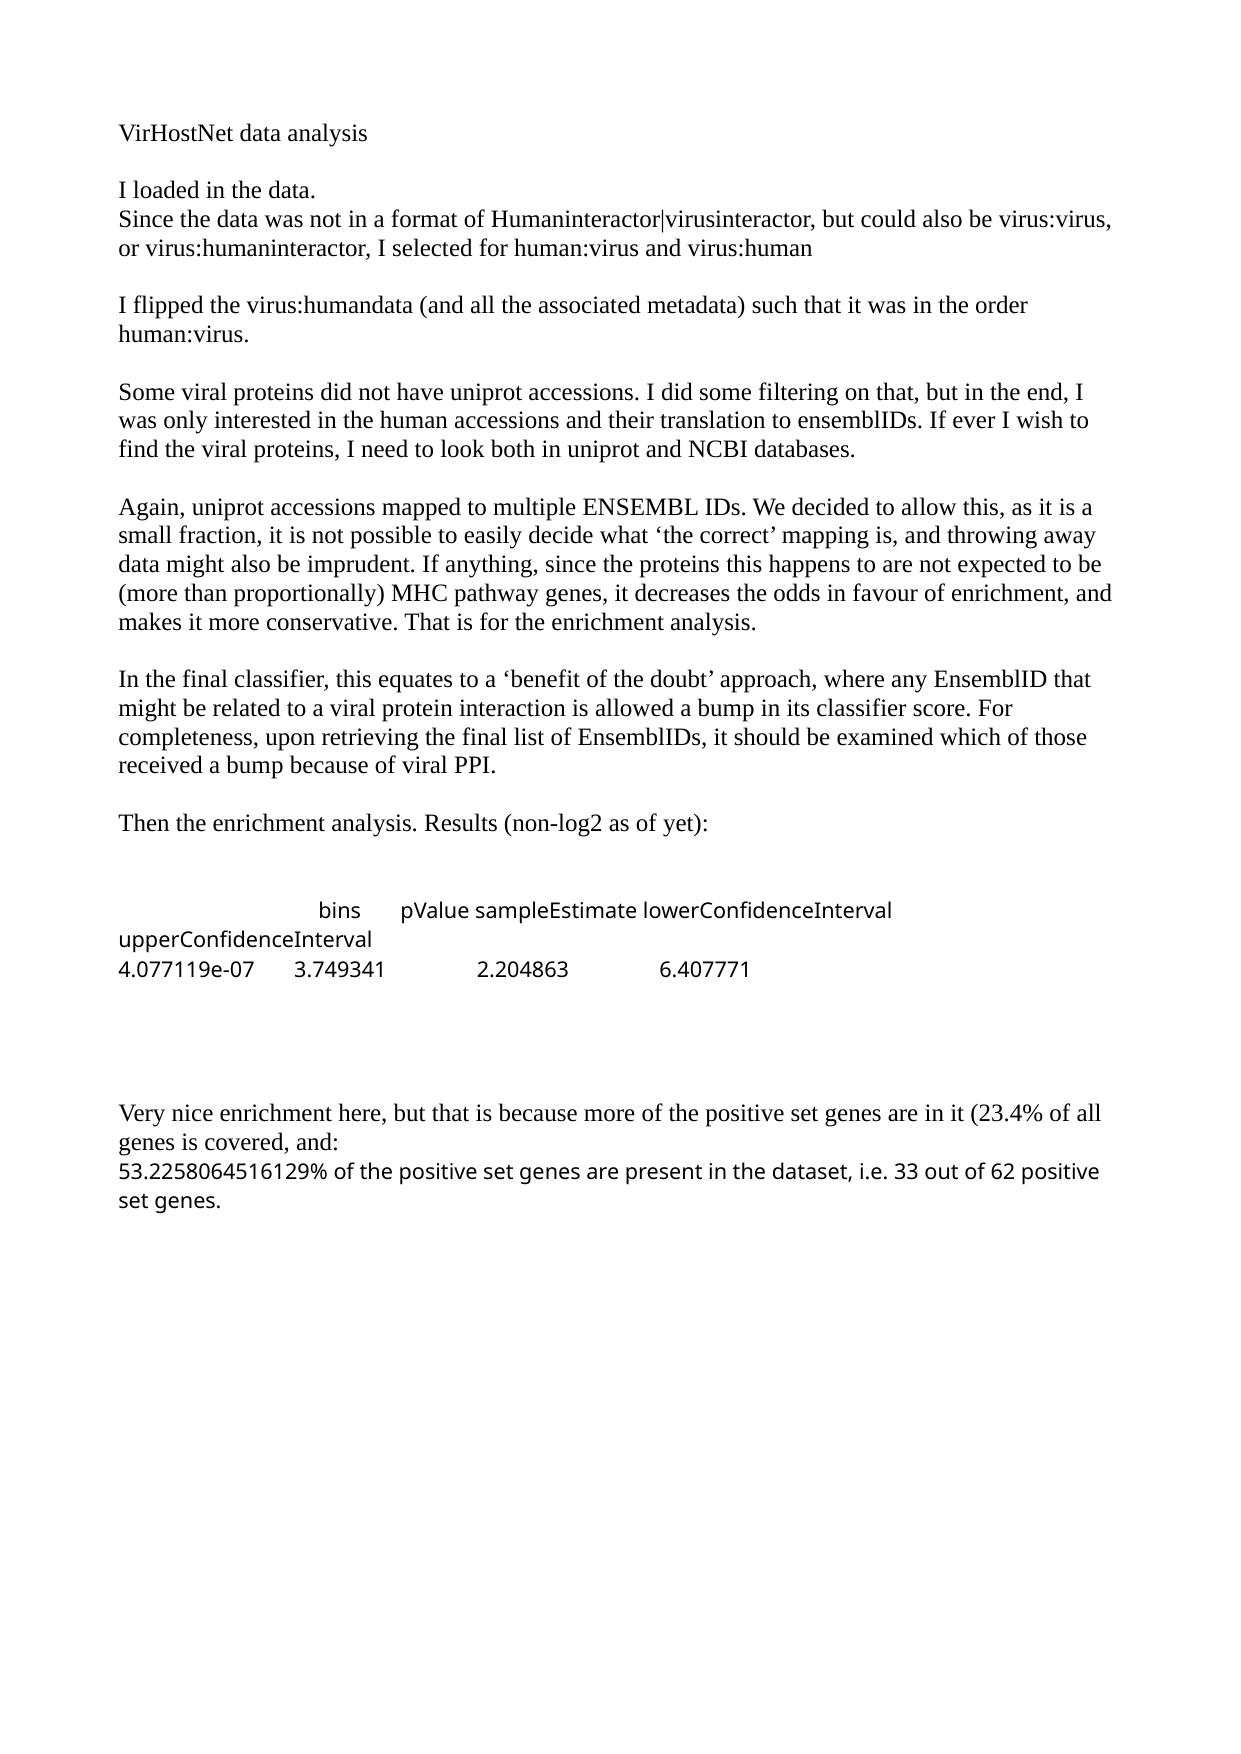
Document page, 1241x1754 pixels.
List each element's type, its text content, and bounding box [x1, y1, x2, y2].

text VirHostNet data analysis [118, 118, 1122, 147]
text Again, uniprot accessions mapped to multiple ENSEMBL IDs. We decided to allow this, as it is a small fraction, it is not possible to easily decide what ‘the correct’ mapping is, and throwing away data might also be imprudent. If anything, since the proteins this happens to are not expected to be (more than proportionally) MHC pathway genes, it decreases the odds in favour of enrichment, and makes it more conservative. That is for the enrichment analysis. [118, 492, 1122, 636]
text Then the enrichment analysis. Results (non-log2 as of yet): [118, 808, 1122, 837]
text 4.077119e-07 3.749341 2.204863 6.407771 [118, 954, 1122, 983]
text I loaded in the data. [118, 176, 1122, 204]
text I flipped the virus:humandata (and all the associated metadata) such that it was in the order human:virus. [118, 291, 1122, 348]
text Some viral proteins did not have uniprot accessions. I did some filtering on that, but in the end, I was only interested in the human accessions and their translation to ensemblIDs. If ever I wish to find the viral proteins, I need to look both in uniprot and NCBI databases. [118, 377, 1122, 463]
text In the final classifier, this equates to a ‘benefit of the doubt’ approach, where any EnsemblID that might be related to a viral protein interaction is allowed a bump in its classifier score. For completeness, upon retrieving the final list of EnsemblIDs, it should be examined which of those received a bump because of viral PPI. [118, 664, 1122, 779]
text Very nice enrichment here, but that is because more of the positive set genes are in it (23.4% of all genes is covered, and: [118, 1098, 1122, 1156]
text bins pValue sampleEstimate lowerConfidenceInterval upperConfidenceInterval [118, 895, 1122, 954]
text 53.2258064516129% of the positive set genes are present in the dataset, i.e. 33 out of 62 positive set genes. [118, 1156, 1122, 1215]
text Since the data was not in a format of Humaninteractor|virusinteractor, but could also be virus:virus, or virus:humaninteractor, I selected for human:virus and virus:human [118, 204, 1122, 262]
